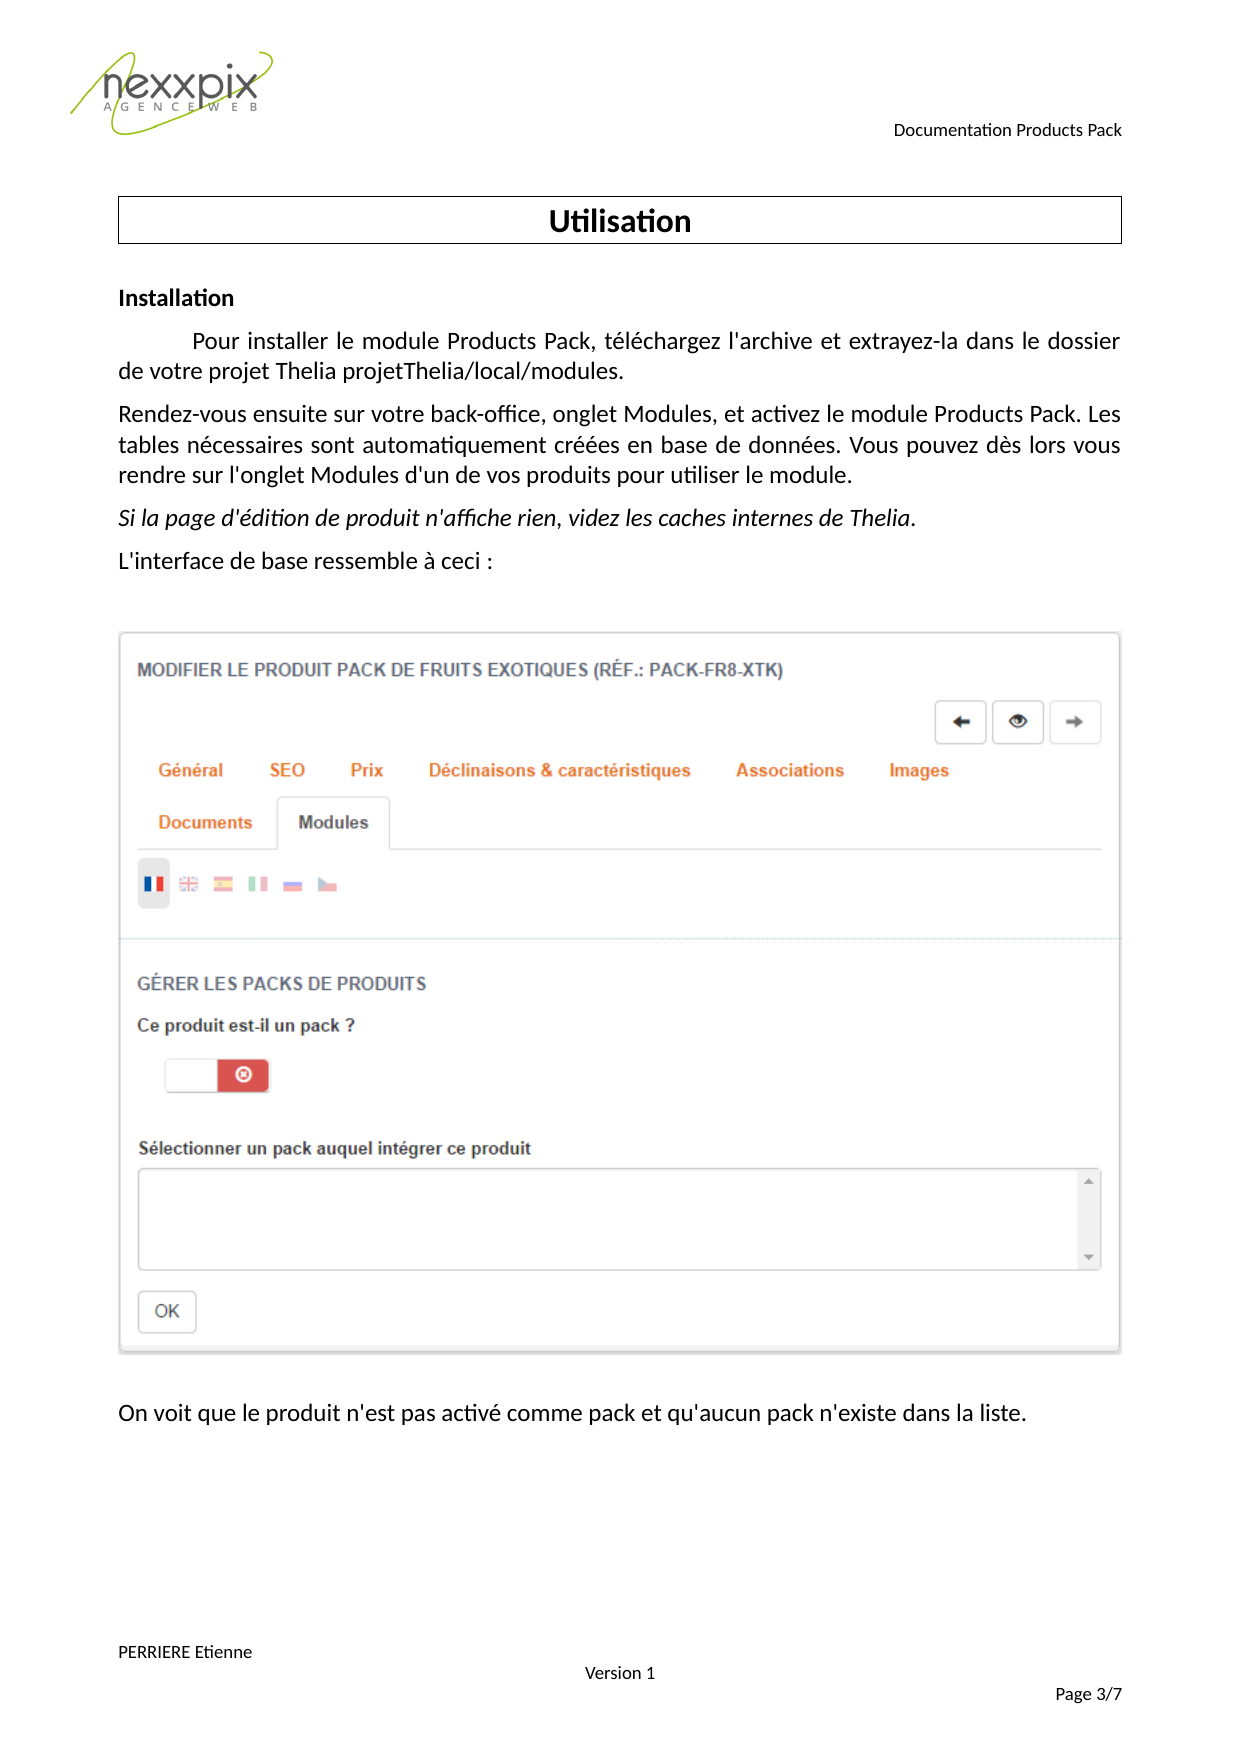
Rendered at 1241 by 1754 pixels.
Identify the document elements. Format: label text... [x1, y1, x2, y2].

subtitle Installation [118, 282, 1122, 312]
picture [55, 44, 298, 140]
text Si la page d'édition de produit n'affiche rien, videz les caches internes de Thelia. [118, 502, 1122, 533]
text L'interface de base ressemble à ceci : [118, 546, 1122, 576]
text Pour installer le module Products Pack, téléchargez l'archive et extrayez-la dans le dossier de votre projet Thelia projetThelia/local/modules. [118, 325, 1122, 386]
picture [118, 631, 1123, 1355]
text Rendez-vous ensuite sur votre back-office, onglet Modules, et activez le module Products Pack. Les tables nécessaires sont automatiquement créées en base de données. Vous pouvez dès lors vous rendre sur l'onglet Modules d'un de vos produits pour utiliser le module. [118, 398, 1122, 490]
subtitle Utilisation [119, 197, 1121, 243]
text On voit que le produit n'est pas activé comme pack et qu'aucun pack n'existe dans la liste. [118, 1397, 1122, 1428]
